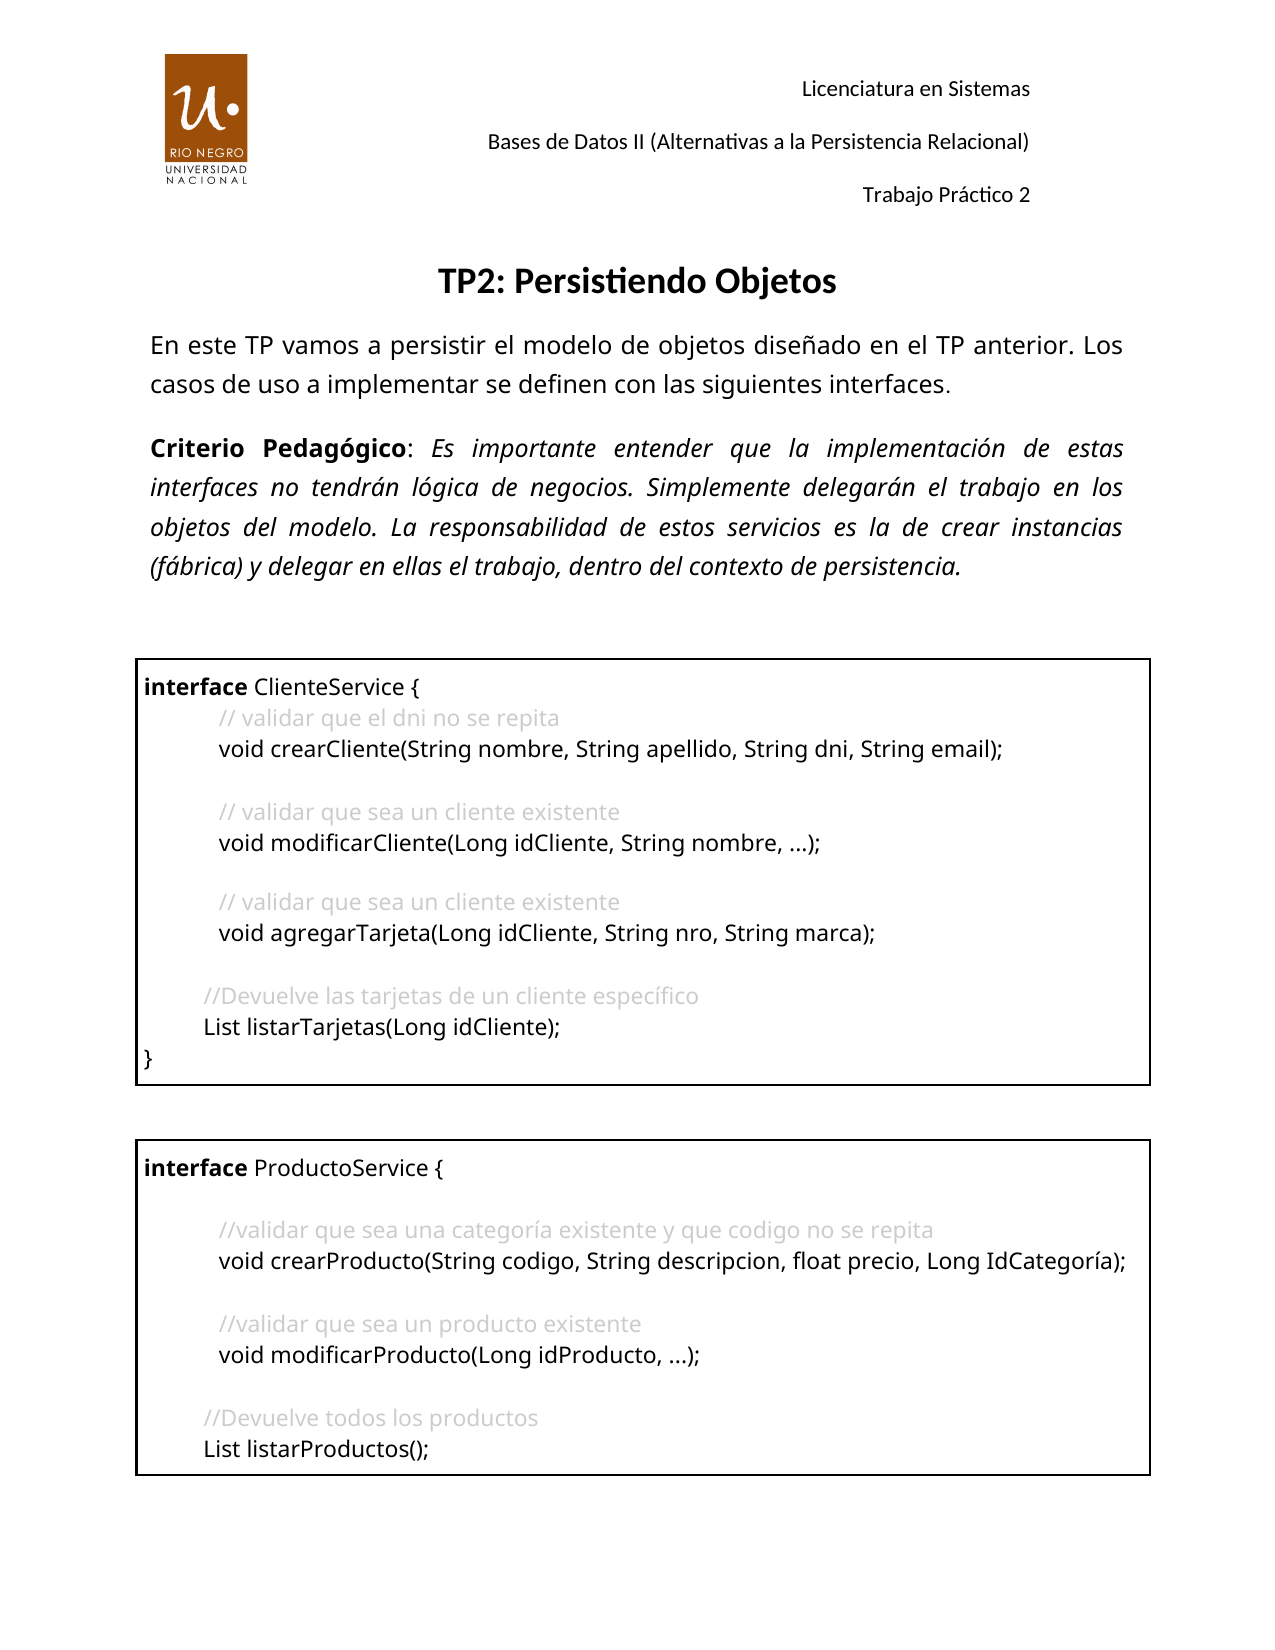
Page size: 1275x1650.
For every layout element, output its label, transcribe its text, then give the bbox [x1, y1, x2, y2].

text TP2: Persistiendo Objetos [150, 257, 1125, 302]
table_header interface ClienteService { // validar que el dni no se repita void crearCliente(String nombre, String apellido, String dni, String email); // validar que sea un cliente existente void modificarCliente(Long idCliente, String nombre, ...); // validar que sea un cliente existente void agregarTarjeta(Long idCliente, String nro, String marca); //Devuelve las tarjetas de un cliente específico List listarTarjetas(Long idCliente); } [138, 660, 1149, 1084]
table_header interface ProductoService { //validar que sea una categoría existente y que codigo no se repita void crearProducto(String codigo, String descripcion, float precio, Long IdCategoría); //validar que sea un producto existente void modificarProducto(Long idProducto, ...); //Devuelve todos los productos List listarProductos(); [138, 1141, 1149, 1474]
picture [164, 54, 248, 184]
text En este TP vamos a persistir el modelo de objetos diseñado en el TP anterior. Los casos de uso a implementar se definen con las siguientes interfaces. [150, 327, 1125, 401]
text Criterio Pedagógico: Es importante entender que la implementación de estas interfaces no tendrán lógica de negocios. Simplemente delegarán el trabajo en los objetos del modelo. La responsabilidad de estos servicios es la de crear instancias (fábrica) y delegar en ellas el trabajo, dentro del contexto de persistencia. [150, 431, 1125, 582]
